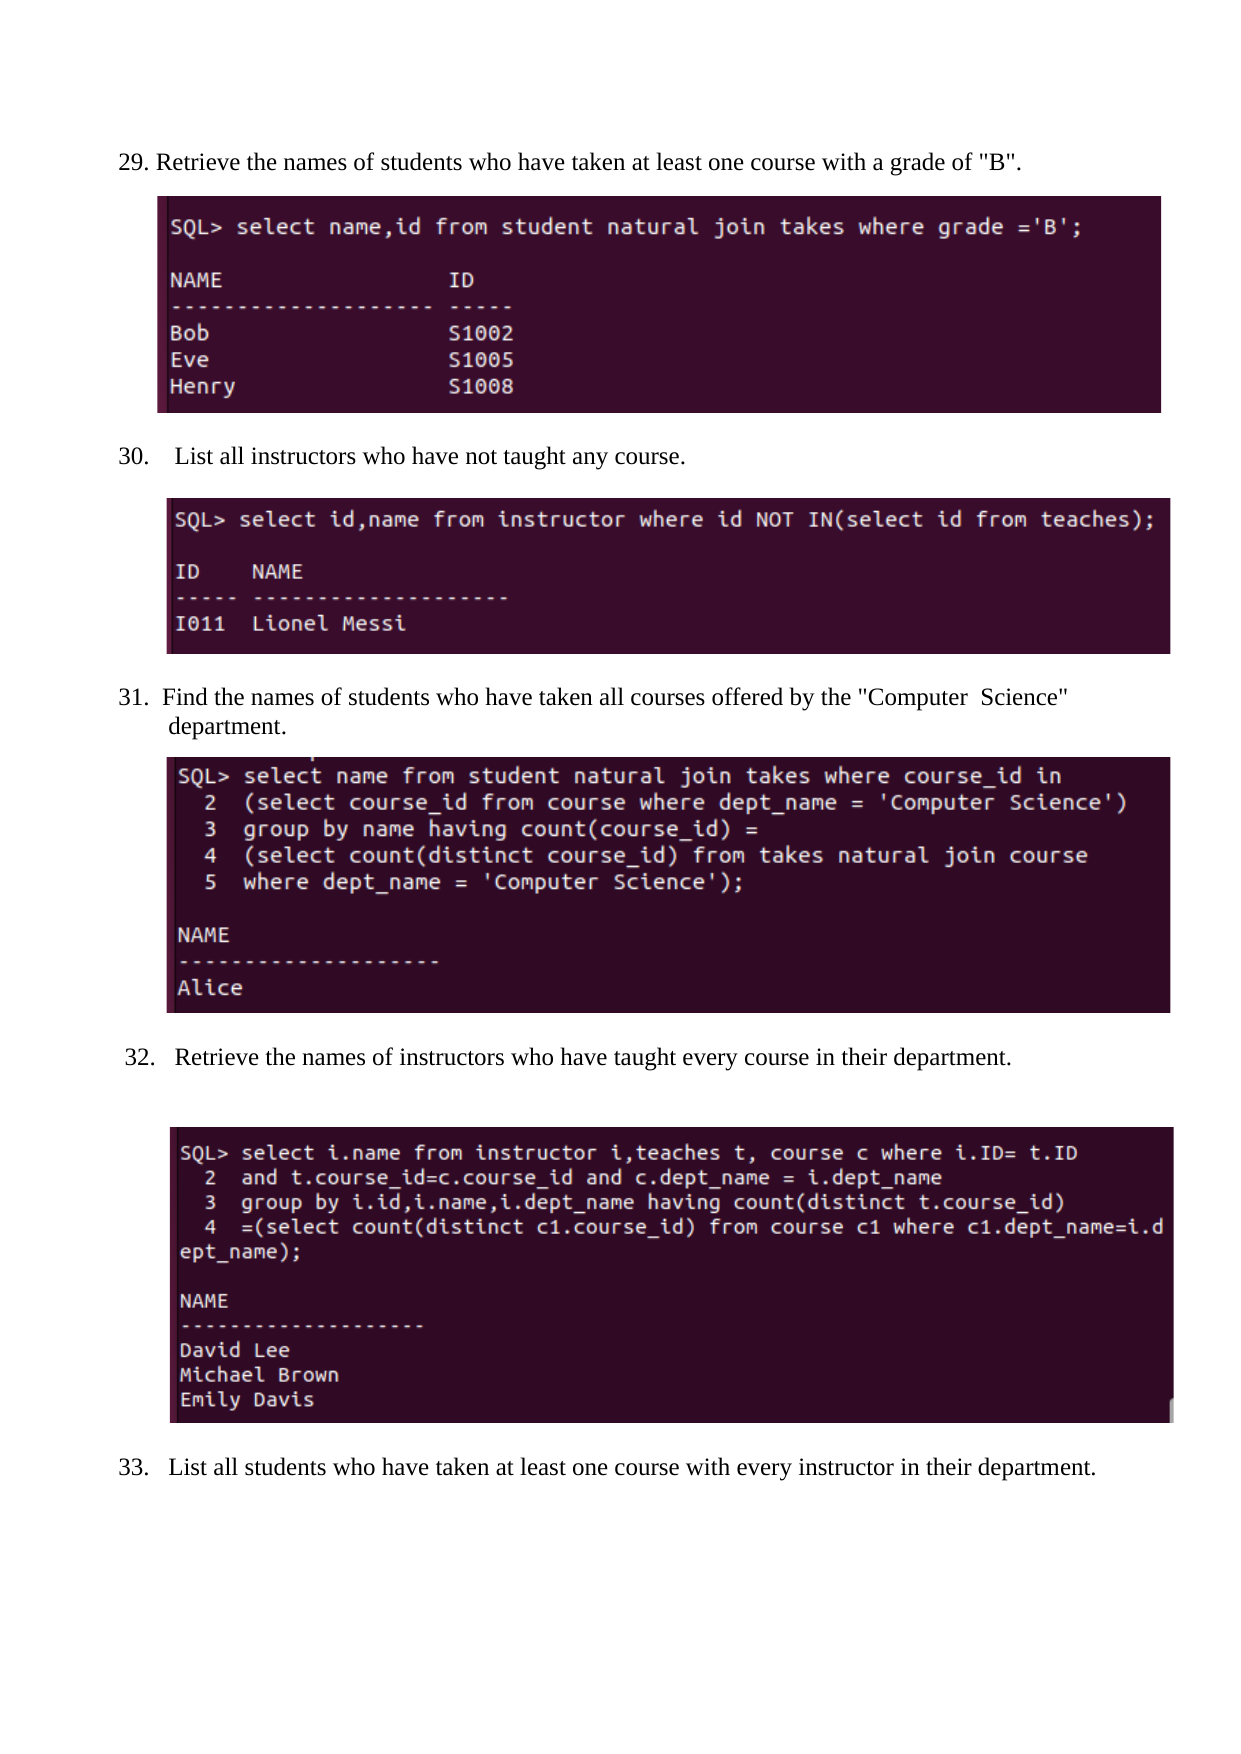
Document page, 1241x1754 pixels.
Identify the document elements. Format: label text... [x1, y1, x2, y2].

text 32. Retrieve the names of instructors who have taught every course in their department. [118, 1042, 1122, 1070]
text 30. List all instructors who have not taught any course. [118, 441, 1122, 470]
text 31. Find the names of students who have taken all courses offered by the "Computer Science" [118, 682, 1122, 711]
picture [166, 757, 1171, 1013]
picture [166, 498, 1171, 654]
picture [157, 196, 1162, 413]
text department. [118, 711, 1122, 740]
text 33. List all students who have taken at least one course with every instructor in their department. [118, 1452, 1122, 1480]
text 29. Retrieve the names of students who have taken at least one course with a grade of "B". [118, 147, 1122, 176]
picture [169, 1127, 1174, 1423]
